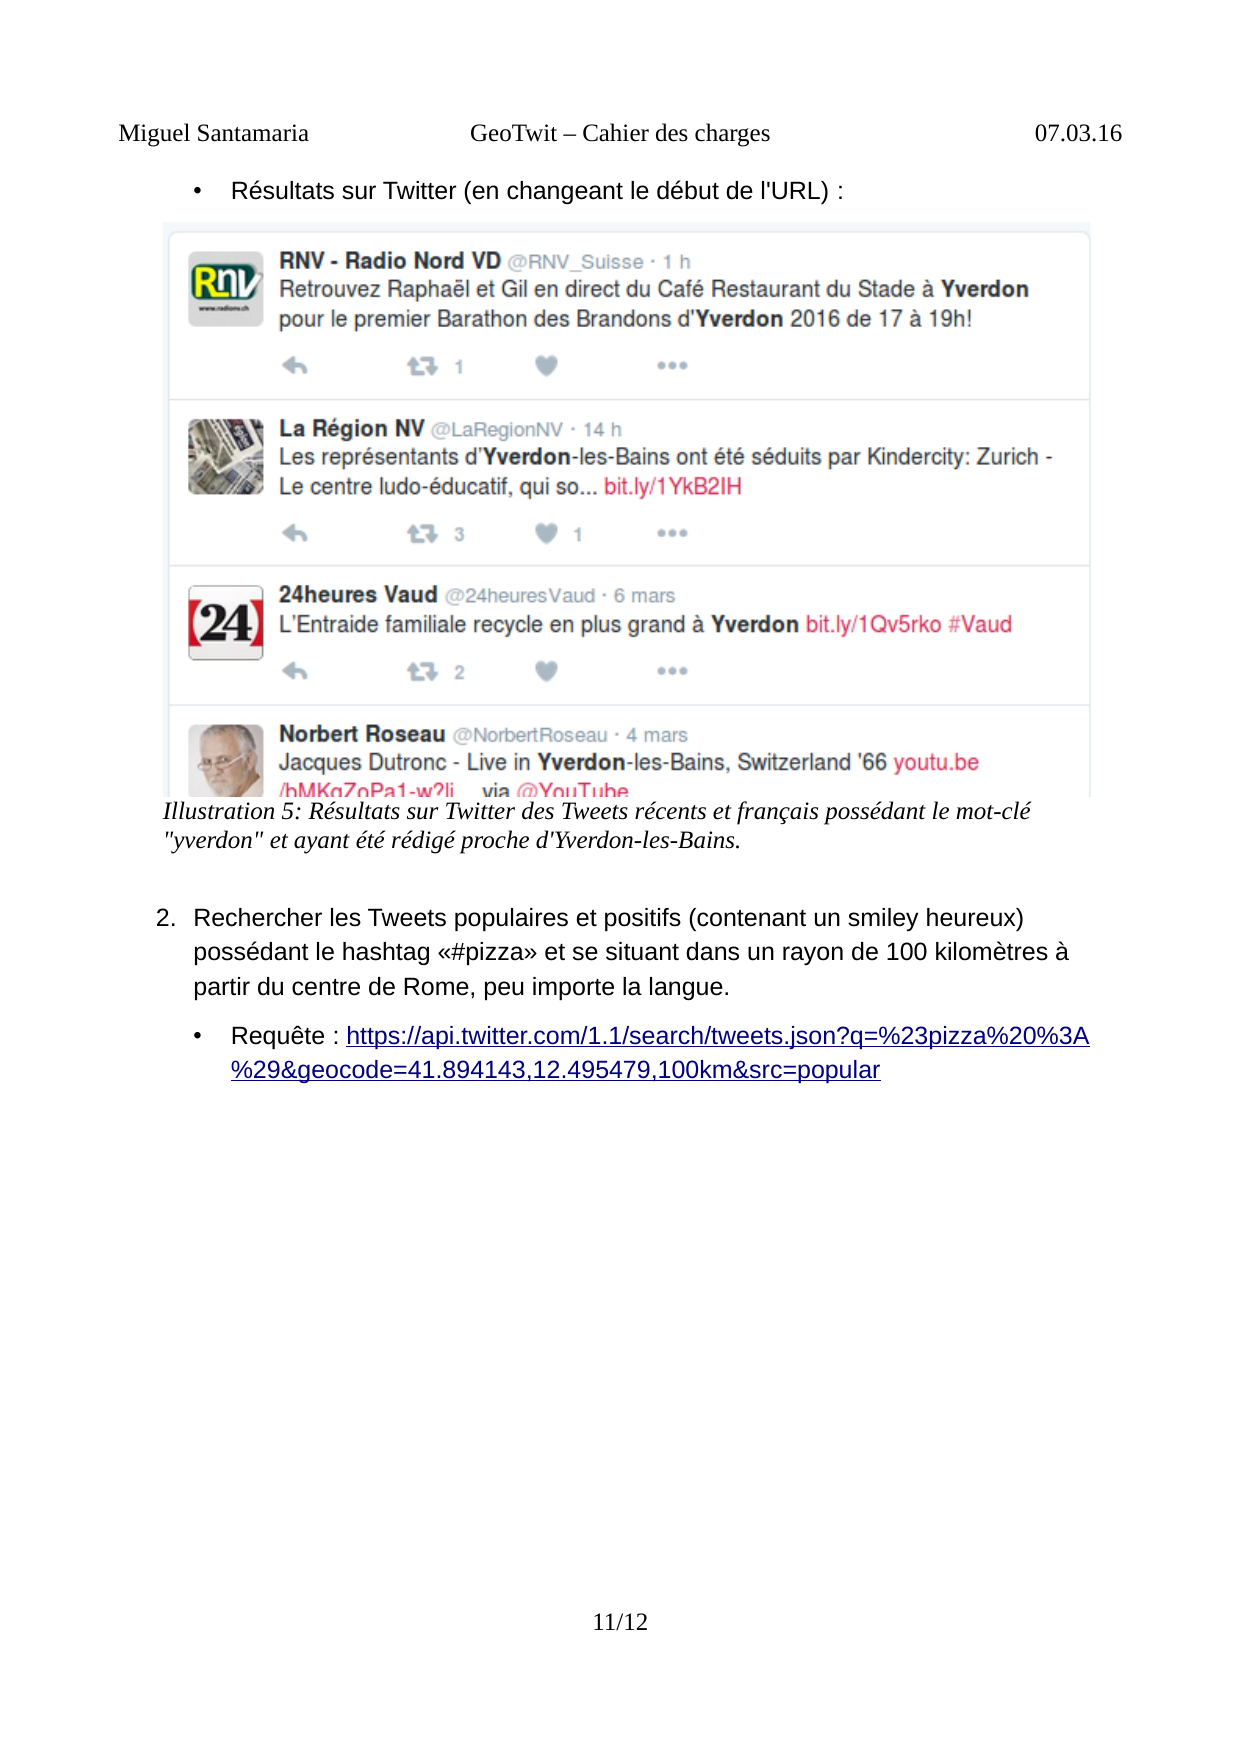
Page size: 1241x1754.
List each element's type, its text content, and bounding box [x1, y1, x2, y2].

list Résultats sur Twitter (en changeant le début de l'URL) : [163, 176, 1122, 882]
list Rechercher les Tweets populaires et positifs (contenant un smiley heureux) possédant le hashtag «#pizza» et se situant dans un rayon de 100 kilomètres à partir du centre de Rome, peu importe la langue. [156, 903, 1122, 1000]
picture [162, 222, 1091, 797]
list Illustration 5: Résultats sur Twitter des Tweets récents et français possédant le mot-clé "yverdon" et ayant été rédigé proche d'Yverdon-les-Bains. [163, 797, 1091, 854]
list Requête : https://api.twitter.com/1.1/search/tweets.json?q=%23pizza%20%3A%29&geocode=41.894143,12.495479,100km&src=popular [193, 1021, 1122, 1084]
